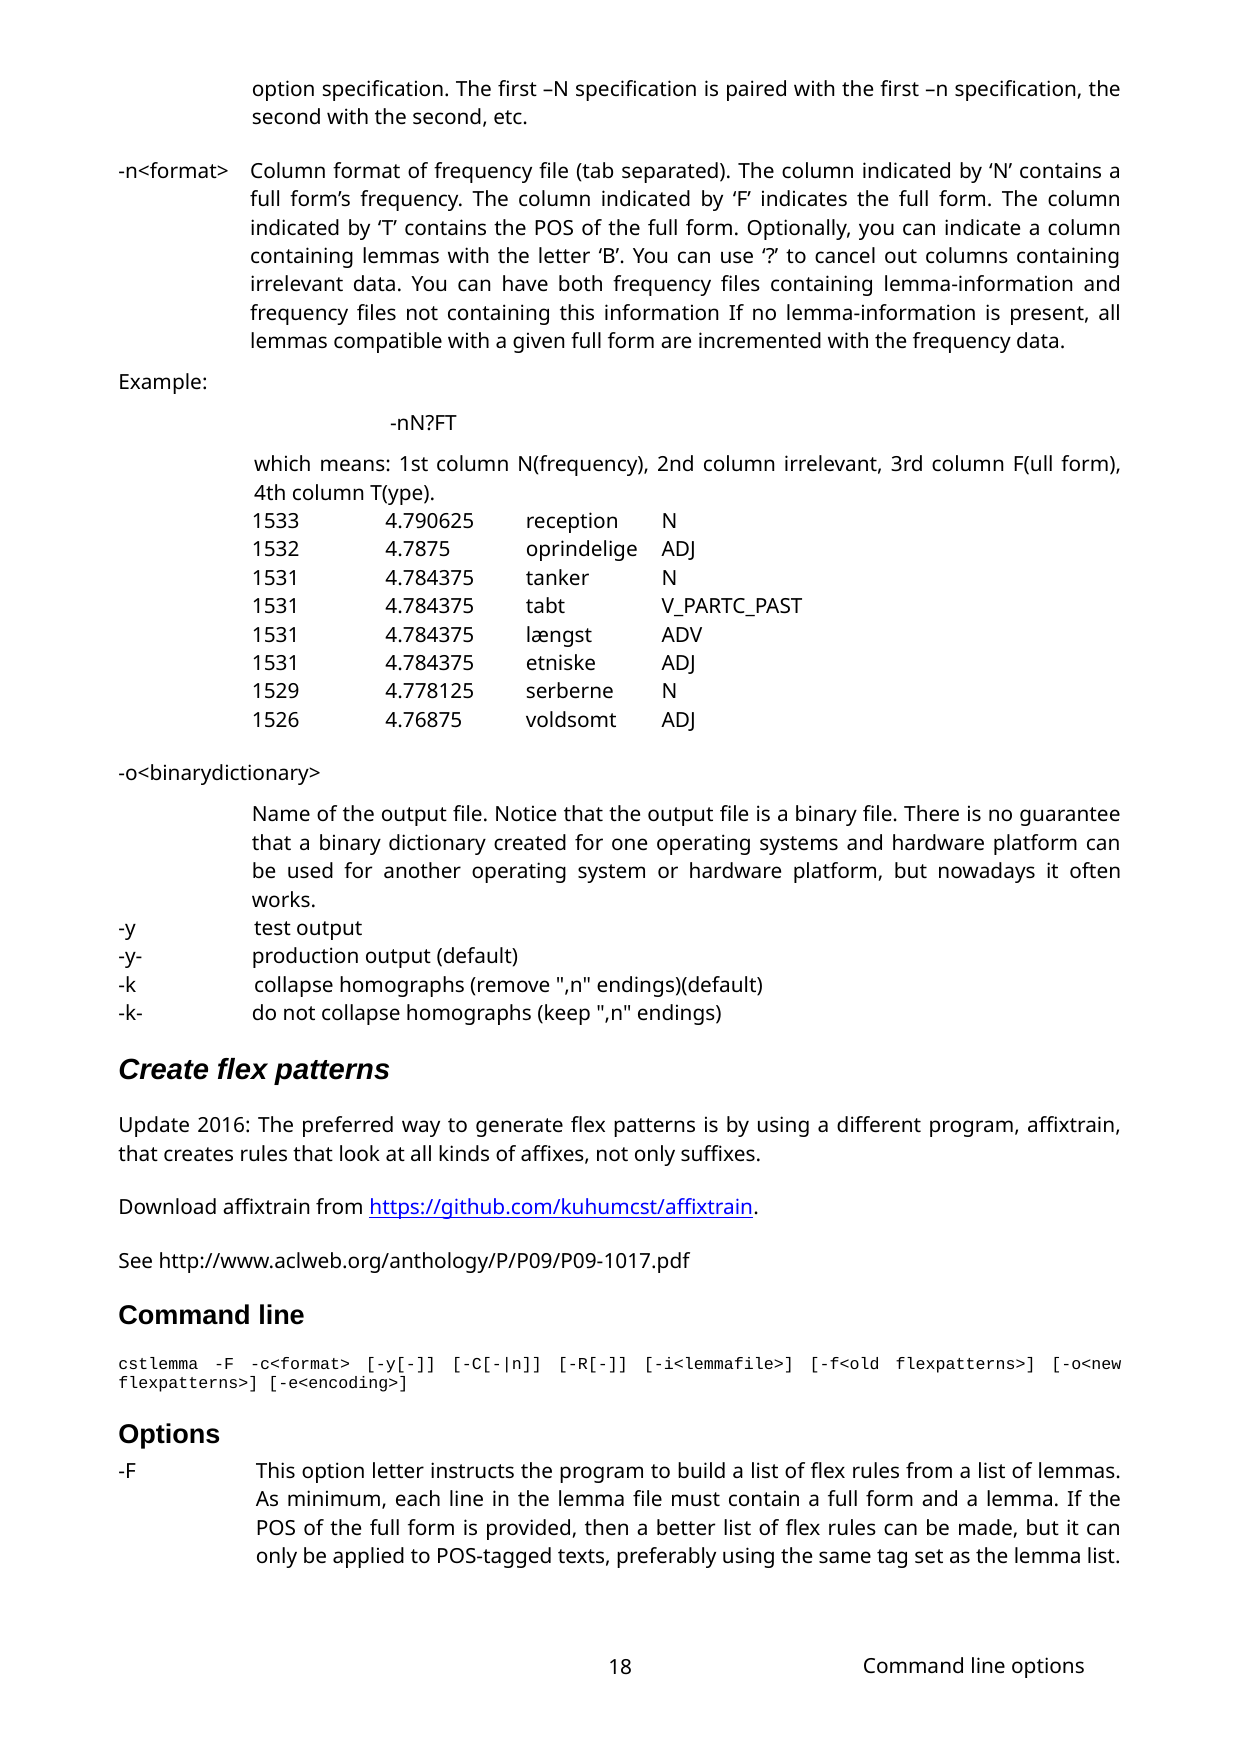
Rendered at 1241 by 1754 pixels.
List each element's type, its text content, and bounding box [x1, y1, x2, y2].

text -k- do not collapse homographs (keep ",n" endings) [118, 998, 1122, 1027]
text 1533 4.790625 reception N [252, 506, 1122, 534]
text 1531 4.784375 tabt V_PARTC_PAST [252, 591, 1122, 620]
text 1531 4.784375 tanker N [252, 563, 1122, 591]
text -k collapse homographs (remove ",n" endings)(default) [118, 970, 1122, 998]
text Name of the output file. Notice that the output file is a binary file. There is no guarantee that a binary dictionary created for one operating systems and hardware platform can be used for another operating system or hardware platform, but nowadays it often works. [118, 799, 1122, 913]
text which means: 1st column N(frequency), 2nd column irrelevant, 3rd column F(ull form), 4th column T(ype). [254, 449, 1122, 506]
text -y test output [118, 913, 1122, 942]
text 1531 4.784375 etniske ADJ [252, 648, 1122, 677]
text Update 2016: The preferred way to generate flex patterns is by using a different program, affixtrain, that creates rules that look at all kinds of affixes, not only suffixes. [118, 1111, 1122, 1167]
text -y- production output (default) [118, 942, 1122, 970]
subtitle Command line [118, 1299, 1122, 1331]
text Example: [118, 367, 1122, 396]
text cstlemma -F -c<format> [-y[-]] [-C[-|n]] [-R[-]] [-i<lemmafile>] [-f<old flexpatterns>] [-o<new flexpatterns>] [-e<encoding>] [118, 1356, 1122, 1393]
subtitle Options [118, 1418, 1122, 1449]
text 1532 4.7875 oprindelige ADJ [252, 534, 1122, 563]
text -F This option letter instructs the program to build a list of flex rules from a list of lemmas. As minimum, each line in the lemma file must contain a full form and a lemma. If the POS of the full form is provided, then a better list of flex rules can be made, but it can only be applied to POS-tagged texts, preferably using the same tag set as the lemma list. [118, 1456, 1122, 1569]
text 1531 4.784375 længst ADV [252, 620, 1122, 648]
text See http://www.aclweb.org/anthology/P/P09/P09-1017.pdf [118, 1246, 1122, 1274]
text 1529 4.778125 serberne N [252, 677, 1122, 705]
text -o<binarydictionary> [118, 758, 1122, 787]
text -n<format> Column format of frequency file (tab separated). The column indicated by ‘N’ contains a full form’s frequency. The column indicated by ‘F’ indicates the full form. The column indicated by ‘T’ contains the POS of the full form. Optionally, you can indicate a column containing lemmas with the letter ‘B’. You can use ‘?’ to cancel out columns containing irrelevant data. You can have both frequency files containing lemma-information and frequency files not containing this information If no lemma-information is present, all lemmas compatible with a given full form are incremented with the frequency data. [118, 156, 1122, 355]
subtitle Create flex patterns [118, 1052, 1122, 1086]
text option specification. The first –N specification is paired with the first –n specification, the second with the second, etc. [118, 74, 1122, 131]
text 1526 4.76875 voldsomt ADJ [252, 705, 1122, 733]
text Download affixtrain from https://github.com/kuhumcst/affixtrain. [118, 1192, 1122, 1221]
text -nN?FT [254, 408, 1122, 437]
